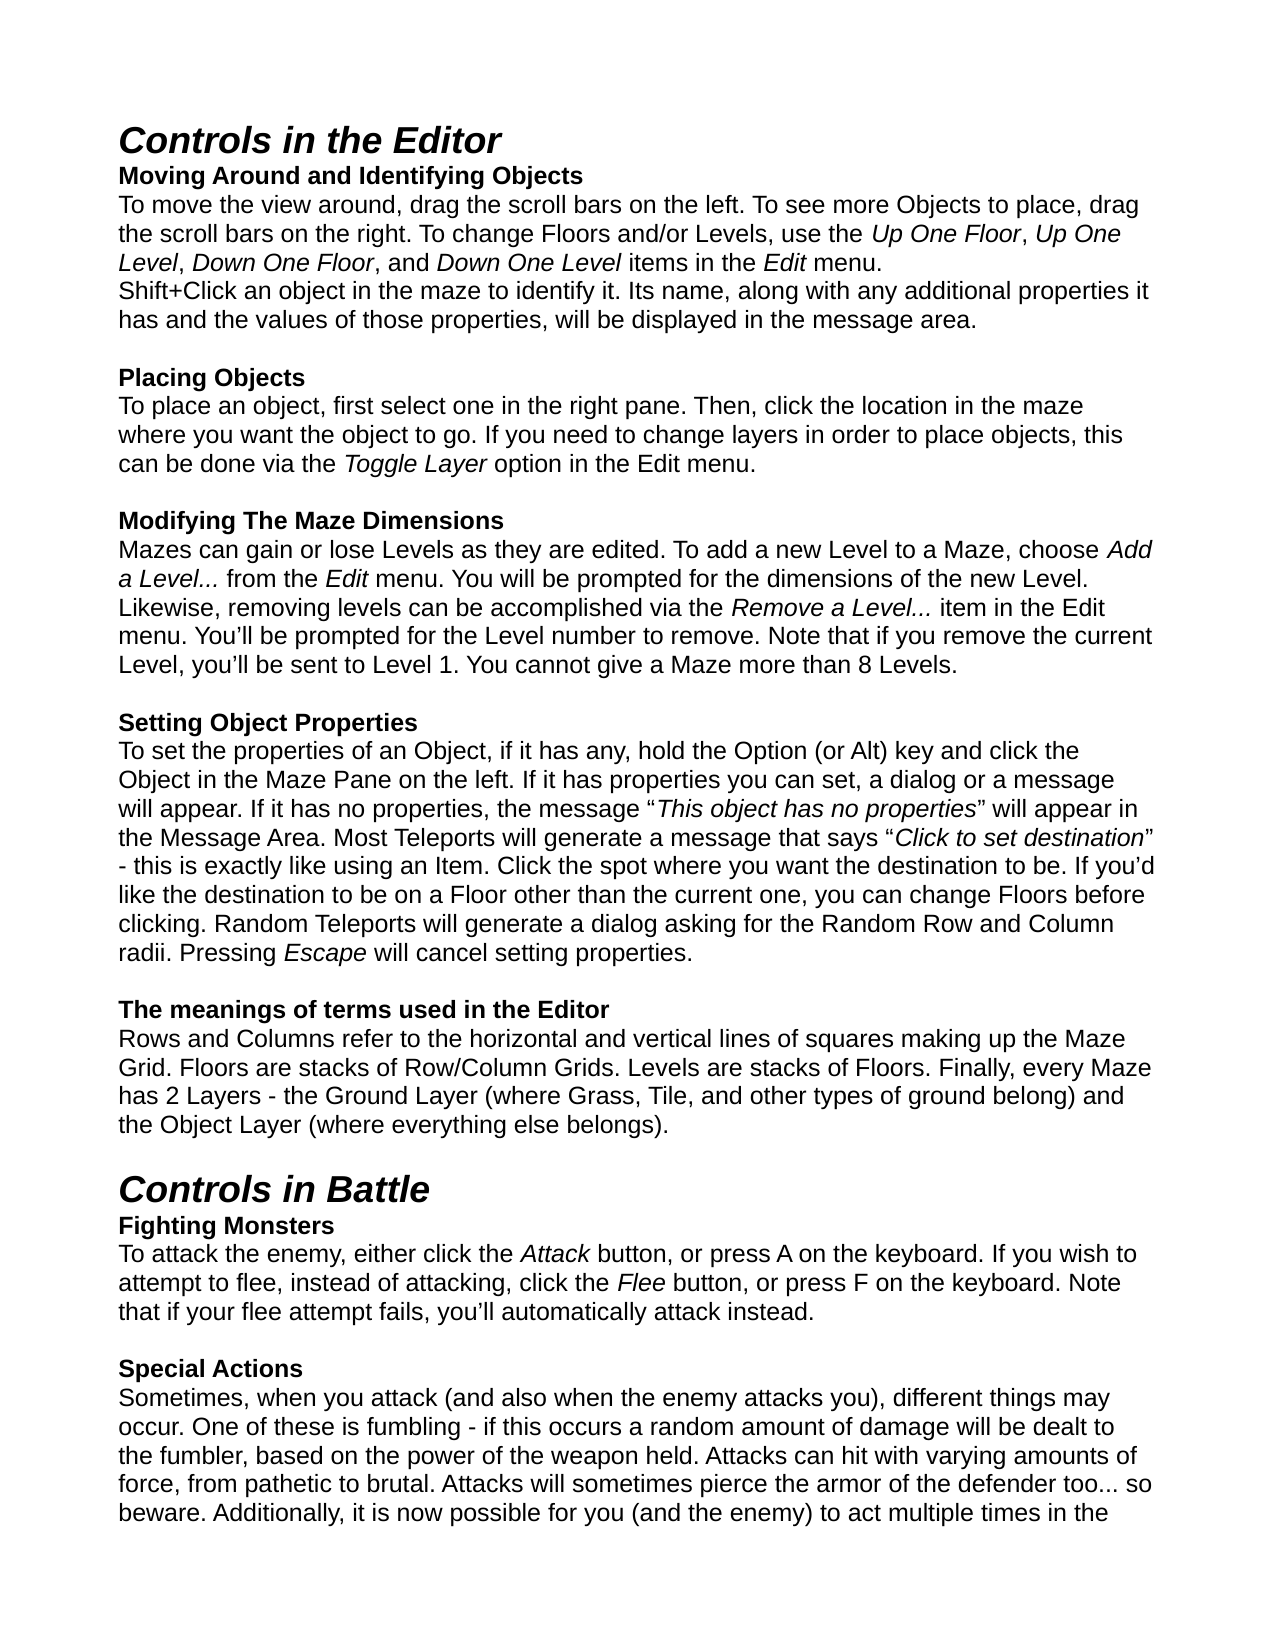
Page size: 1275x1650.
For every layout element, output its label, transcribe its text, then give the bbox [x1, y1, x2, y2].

text Controls in Battle [118, 1167, 1157, 1211]
text Modifying The Maze Dimensions [118, 506, 1157, 535]
text To place an object, first select one in the right pane. Then, click the location in the maze where you want the object to go. If you need to change layers in order to place objects, this can be done via the Toggle Layer option in the Edit menu. [118, 391, 1157, 477]
text Controls in the Editor [118, 118, 1157, 161]
text The meanings of terms used in the Editor [118, 995, 1157, 1024]
text Setting Object Properties [118, 707, 1157, 736]
text Shift+Click an object in the maze to identify it. Its name, along with any additional properties it has and the values of those properties, will be displayed in the message area. [118, 276, 1157, 334]
text Mazes can gain or lose Levels as they are edited. To add a new Level to a Maze, choose Add a Level... from the Edit menu. You will be prompted for the dimensions of the new Level. Likewise, removing levels can be accomplished via the Remove a Level... item in the Edit menu. You’ll be prompted for the Level number to remove. Note that if you remove the current Level, you’ll be sent to Level 1. You cannot give a Maze more than 8 Levels. [118, 535, 1157, 679]
text To set the properties of an Object, if it has any, hold the Option (or Alt) key and click the Object in the Maze Pane on the left. If it has properties you can set, a dialog or a message will appear. If it has no properties, the message “This object has no properties” will appear in the Message Area. Most Teleports will generate a message that says “Click to set destination” - this is exactly like using an Item. Click the spot where you want the destination to be. If you’d like the destination to be on a Floor other than the current one, you can change Floors before clicking. Random Teleports will generate a dialog asking for the Random Row and Column radii. Pressing Escape will cancel setting properties. [118, 736, 1157, 966]
text Placing Objects [118, 362, 1157, 391]
text Fighting Monsters [118, 1211, 1157, 1239]
text Special Actions [118, 1354, 1157, 1383]
text To move the view around, drag the scroll bars on the left. To see more Objects to place, drag the scroll bars on the right. To change Floors and/or Levels, use the Up One Floor, Up One Level, Down One Floor, and Down One Level items in the Edit menu. [118, 190, 1157, 276]
text Rows and Columns refer to the horizontal and vertical lines of squares making up the Maze Grid. Floors are stacks of Row/Column Grids. Levels are stacks of Floors. Finally, every Maze has 2 Layers - the Ground Layer (where Grass, Tile, and other types of ground belong) and the Object Layer (where everything else belongs). [118, 1024, 1157, 1139]
text Sometimes, when you attack (and also when the enemy attacks you), different things may occur. One of these is fumbling - if this occurs a random amount of damage will be dealt to the fumbler, based on the power of the weapon held. Attacks can hit with varying amounts of force, from pathetic to brutal. Attacks will sometimes pierce the armor of the defender too... so beware. Additionally, it is now possible for you (and the enemy) to act multiple times in the [118, 1383, 1157, 1527]
text To attack the enemy, either click the Attack button, or press A on the keyboard. If you wish to attempt to flee, instead of attacking, click the Flee button, or press F on the keyboard. Note that if your flee attempt fails, you’ll automatically attack instead. [118, 1239, 1157, 1326]
text Moving Around and Identifying Objects [118, 161, 1157, 190]
